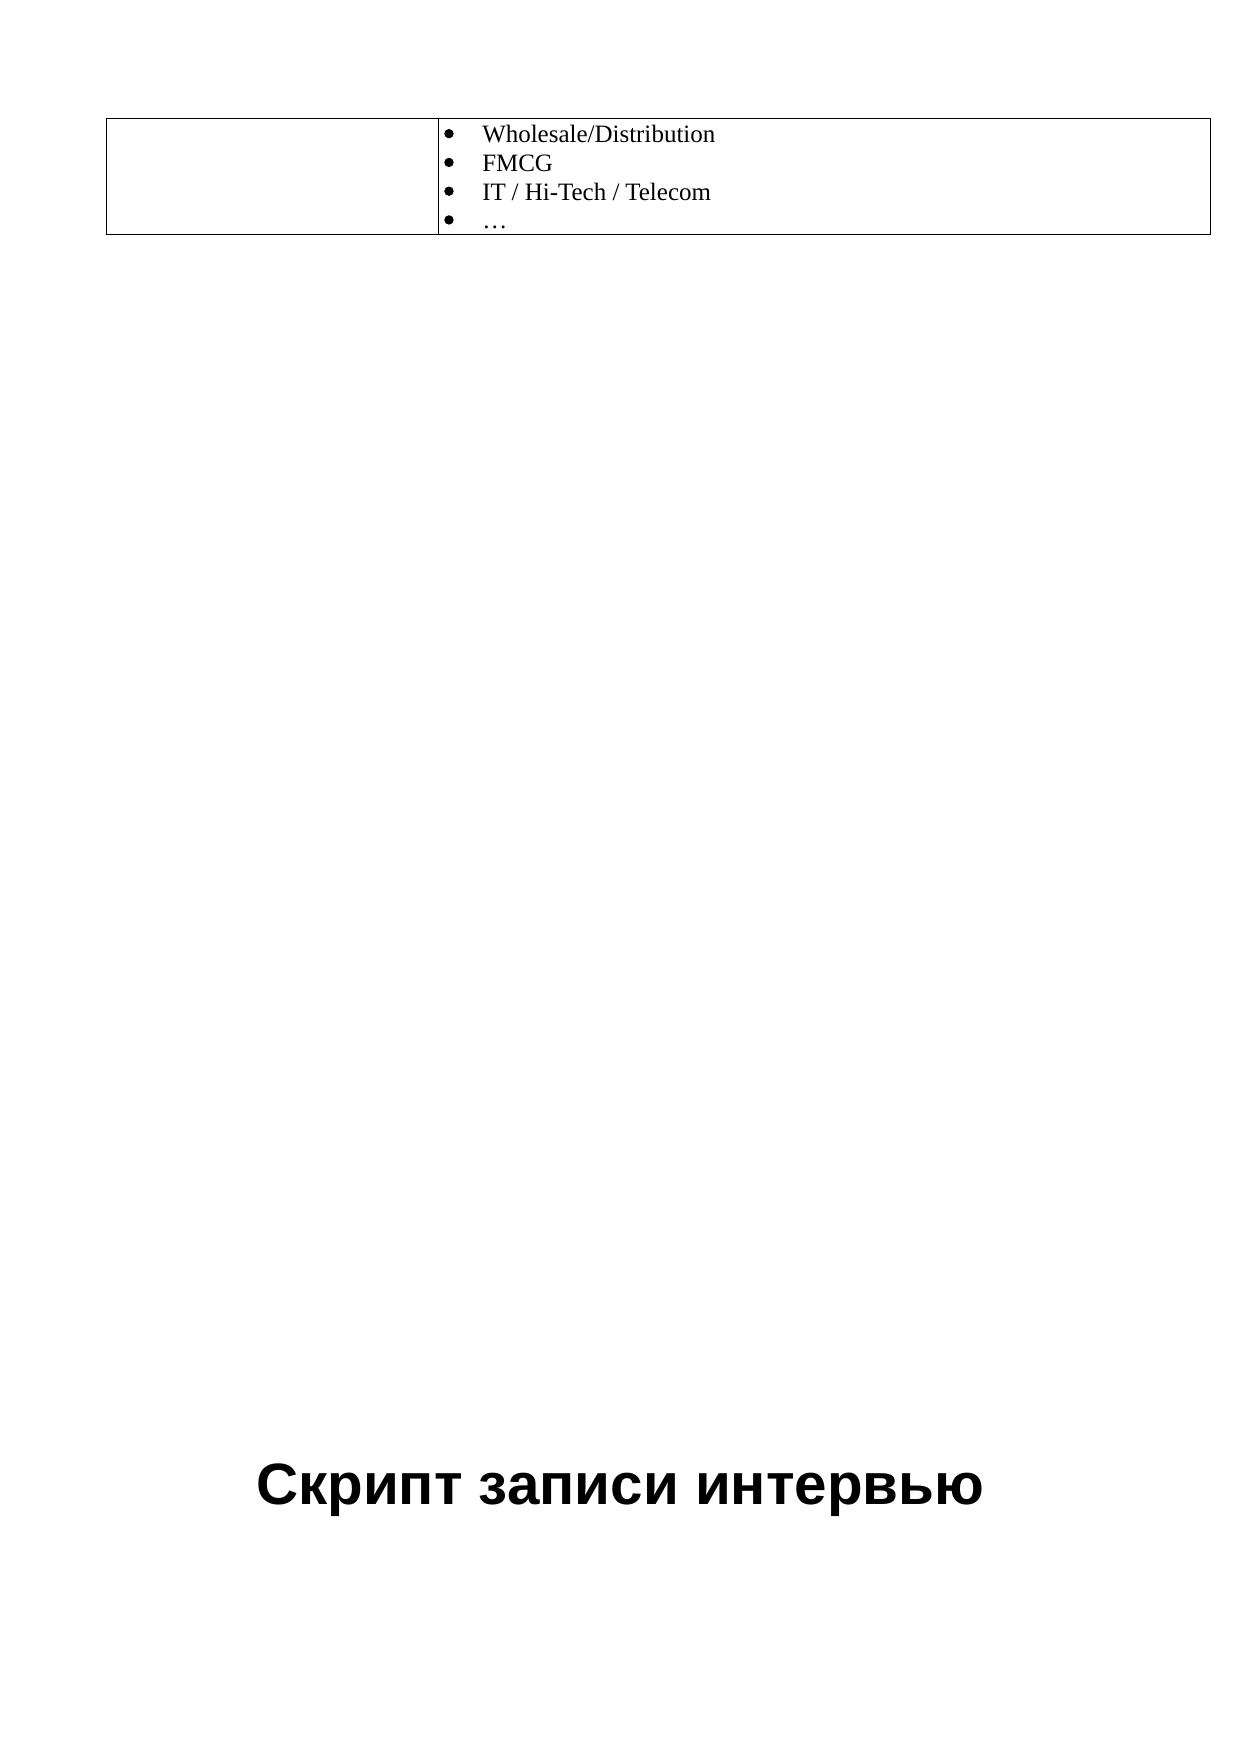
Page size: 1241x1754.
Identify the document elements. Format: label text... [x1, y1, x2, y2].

table_cell Education Energy/Utilities Hospitality Health Care Financial Services Manufacturing Media / Entertainment Professional Services Public Sector Retail Service Provider Transportation Wholesale/Distribution FMCG IT / Hi-Tech / Telecom … [439, 119, 1210, 234]
table_cell [107, 119, 438, 234]
title Скрипт записи интервью [118, 1449, 1122, 1516]
